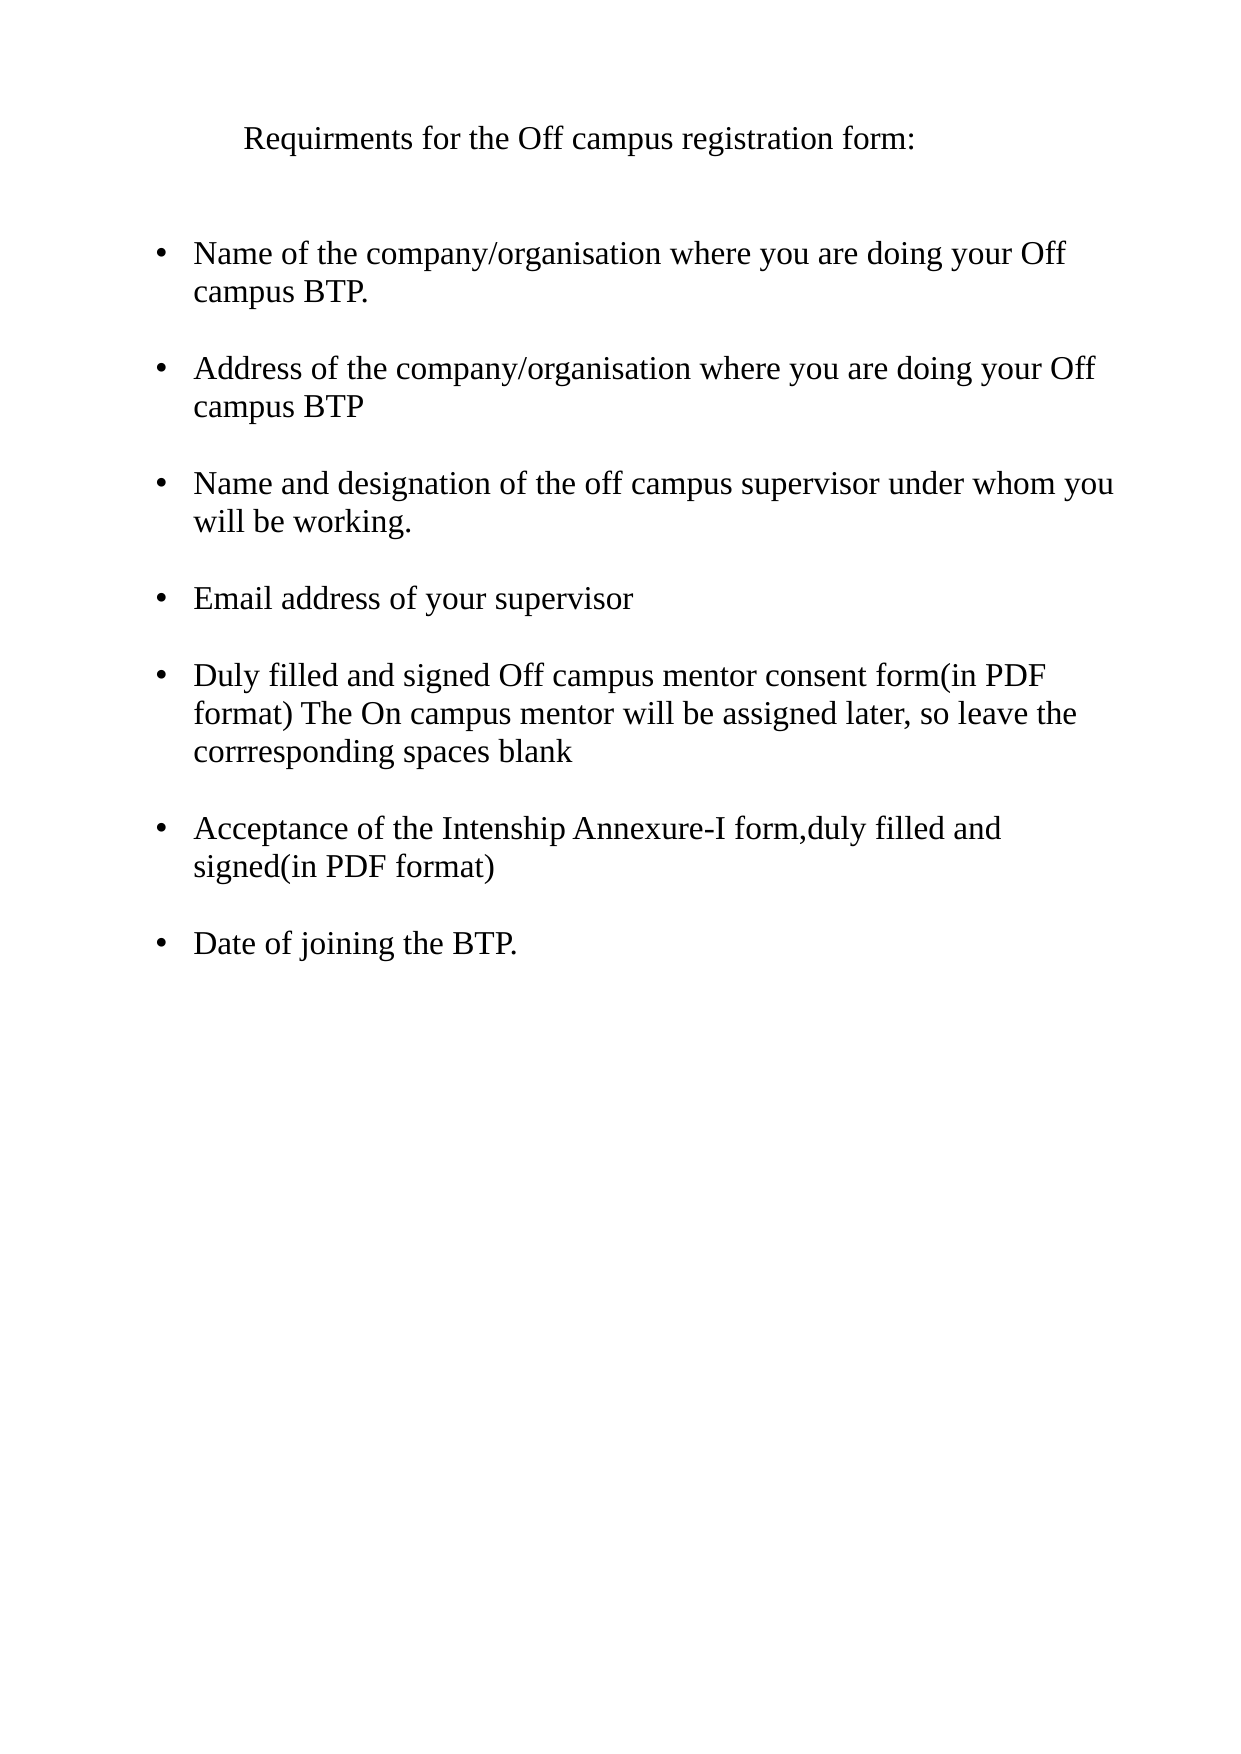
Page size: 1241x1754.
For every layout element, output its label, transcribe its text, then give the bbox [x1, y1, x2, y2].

list Date of joining the BTP. [156, 923, 1122, 961]
list Acceptance of the Intenship Annexure-I form,duly filled and signed(in PDF format) [156, 808, 1122, 885]
text Requirments for the Off campus registration form: [118, 118, 1122, 156]
list Email address of your supervisor [156, 578, 1122, 616]
list Name and designation of the off campus supervisor under whom you will be working. [156, 463, 1122, 540]
list Address of the company/organisation where you are doing your Off campus BTP [156, 348, 1122, 425]
list Name of the company/organisation where you are doing your Off campus BTP. [156, 233, 1122, 310]
list Duly filled and signed Off campus mentor consent form(in PDF format) The On campus mentor will be assigned later, so leave the corrresponding spaces blank [156, 655, 1122, 770]
